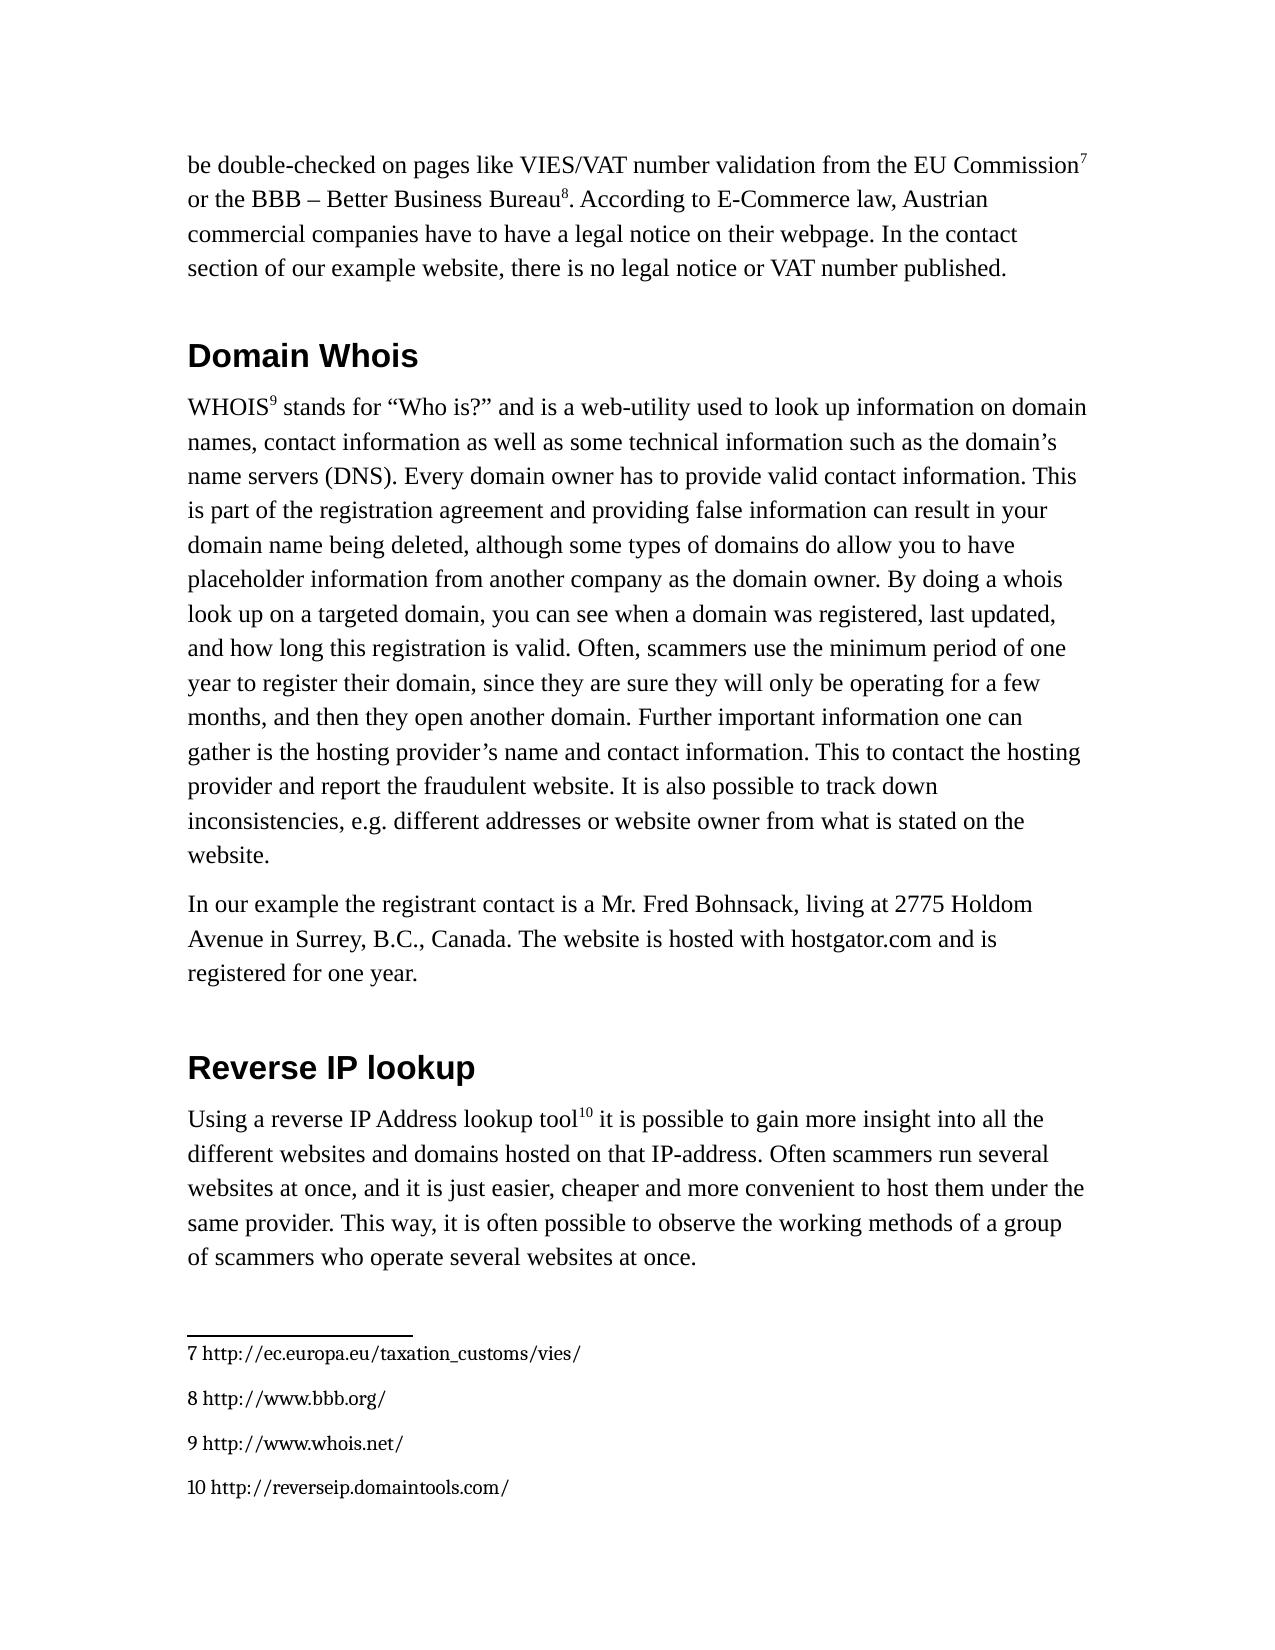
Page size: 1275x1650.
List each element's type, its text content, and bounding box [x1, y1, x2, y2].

text http://reverseip.domaintools.com/ [187, 1476, 1087, 1500]
text http://www.bbb.org/ [187, 1386, 1087, 1410]
text WHOIS stands for “Who is?” and is a web-utility used to look up information on domain names, contact information as well as some technical information such as the domain’s name servers (DNS). Every domain owner has to provide valid contact information. This is part of the registration agreement and providing false information can result in your domain name being deleted, although some types of domains do allow you to have placeholder information from another company as the domain owner. By doing a whois look up on a targeted domain, you can see when a domain was registered, last updated, and how long this registration is valid. Often, scammers use the minimum period of one year to register their domain, since they are sure they will only be operating for a few months, and then they open another domain. Further important information one can gather is the hosting provider’s name and contact information. This to contact the hosting provider and report the fraudulent website. It is also possible to track down inconsistencies, e.g. different addresses or website owner from what is stated on the website. [187, 392, 1087, 869]
text http://www.whois.net/ [187, 1431, 1087, 1455]
text be double-checked on pages like VIES/VAT number validation from the EU Commission or the BBB – Better Business Bureau. According to E-Commerce law, Austrian commercial companies have to have a legal notice on their webpage. In the contact section of our example website, there is no legal notice or VAT number published. [187, 150, 1087, 282]
subtitle Reverse IP lookup [187, 1063, 457, 1083]
text In our example the registrant contact is a Mr. Fred Bohnsack, living at 2775 Holdom Avenue in Surrey, B.C., Canada. The website is hosted with hostgator.com and is registered for one year. [187, 889, 1087, 987]
subtitle Domain Whois [187, 350, 1087, 371]
subtitle Reverse IP lookup [462, 1063, 1087, 1083]
text http://ec.europa.eu/taxation_customs/vies/ [187, 1342, 1087, 1366]
text Using a reverse IP Address lookup tool it is possible to gain more insight into all the different websites and domains hosted on that IP-address. Often scammers run several websites at once, and it is just easier, cheaper and more convenient to host them under the same provider. This way, it is often possible to observe the working methods of a group of scammers who operate several websites at once. [187, 1104, 1087, 1271]
